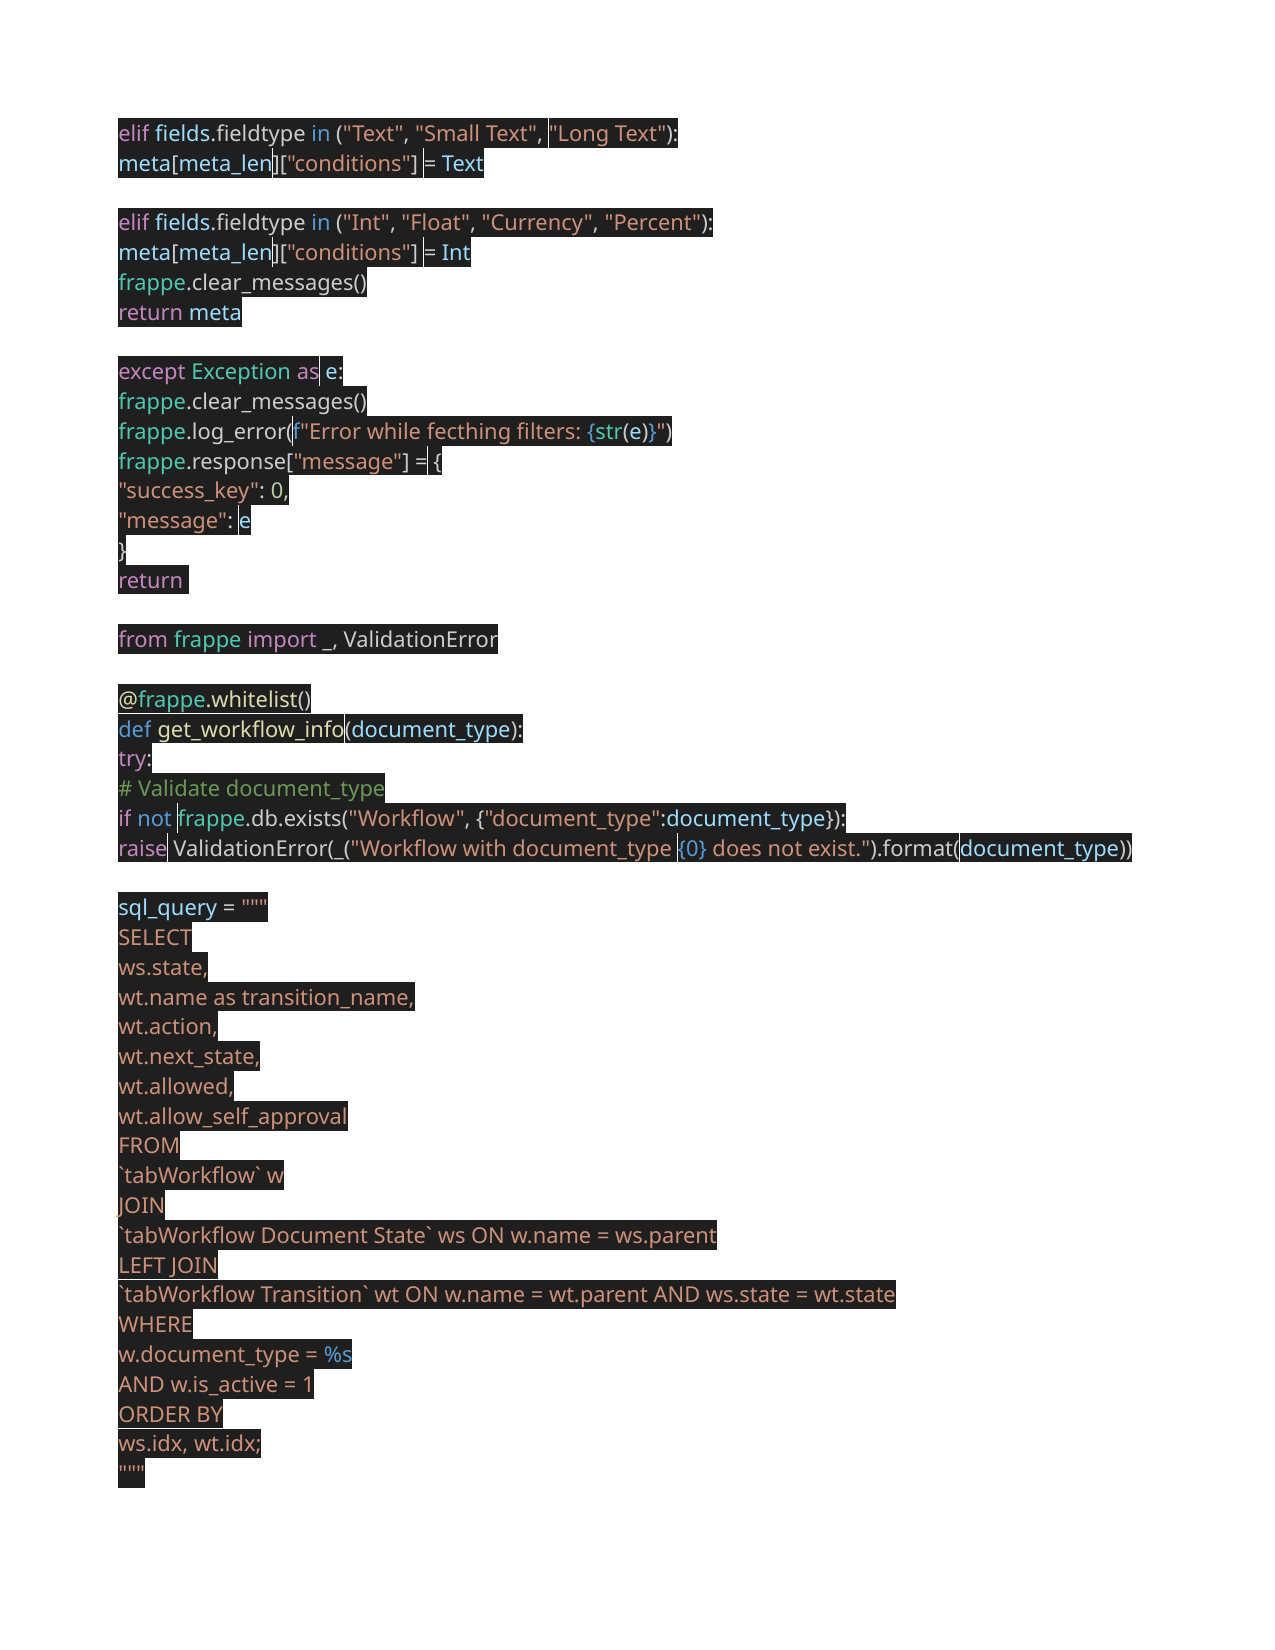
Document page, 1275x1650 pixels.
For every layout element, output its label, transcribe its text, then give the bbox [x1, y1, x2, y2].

text frappe.log_error(f"Error while fecthing filters: {str(e)}") [118, 416, 1157, 446]
text ws.idx, wt.idx; [118, 1428, 1157, 1458]
text """ [118, 1458, 1157, 1488]
text wt.action, [118, 1011, 1157, 1041]
text JOIN [118, 1190, 1157, 1220]
text "success_key": 0, [118, 475, 1157, 505]
text FROM [118, 1131, 1157, 1160]
text def get_workflow_info(document_type): [118, 713, 1157, 743]
text elif fields.fieldtype in ("Text", "Small Text", "Long Text"): [118, 118, 1157, 148]
text frappe.clear_messages() [118, 386, 1157, 416]
text except Exception as e: [118, 356, 1157, 386]
text AND w.is_active = 1 [118, 1369, 1157, 1399]
text `tabWorkflow Document State` ws ON w.name = ws.parent [118, 1220, 1157, 1250]
text return meta [118, 297, 1157, 327]
text @frappe.whitelist() [118, 684, 1157, 713]
text LEFT JOIN [118, 1250, 1157, 1279]
text "message": e [118, 505, 1157, 535]
text meta[meta_len]["conditions"] = Text [118, 148, 1157, 178]
text `tabWorkflow` w [118, 1160, 1157, 1190]
text ORDER BY [118, 1399, 1157, 1428]
text `tabWorkflow Transition` wt ON w.name = wt.parent AND ws.state = wt.state [118, 1279, 1157, 1309]
text # Validate document_type [118, 773, 1157, 803]
text from frappe import _, ValidationError [118, 624, 1157, 654]
text wt.name as transition_name, [118, 982, 1157, 1011]
text wt.allowed, [118, 1071, 1157, 1101]
text meta[meta_len]["conditions"] = Int [118, 237, 1157, 267]
text w.document_type = %s [118, 1339, 1157, 1369]
text frappe.clear_messages() [118, 267, 1157, 297]
text wt.next_state, [118, 1041, 1157, 1071]
text return [118, 565, 1157, 594]
text WHERE [118, 1309, 1157, 1339]
text } [118, 535, 1157, 565]
text try: [118, 743, 1157, 773]
text wt.allow_self_approval [118, 1101, 1157, 1131]
text if not frappe.db.exists("Workflow", {"document_type":document_type}): [118, 803, 1157, 833]
text ws.state, [118, 952, 1157, 982]
text frappe.response["message"] = { [118, 446, 1157, 475]
text sql_query = """ [118, 892, 1157, 922]
text raise ValidationError(_("Workflow with document_type {0} does not exist.").format(document_type)) [118, 833, 1157, 862]
text elif fields.fieldtype in ("Int", "Float", "Currency", "Percent"): [118, 207, 1157, 237]
text SELECT [118, 922, 1157, 952]
